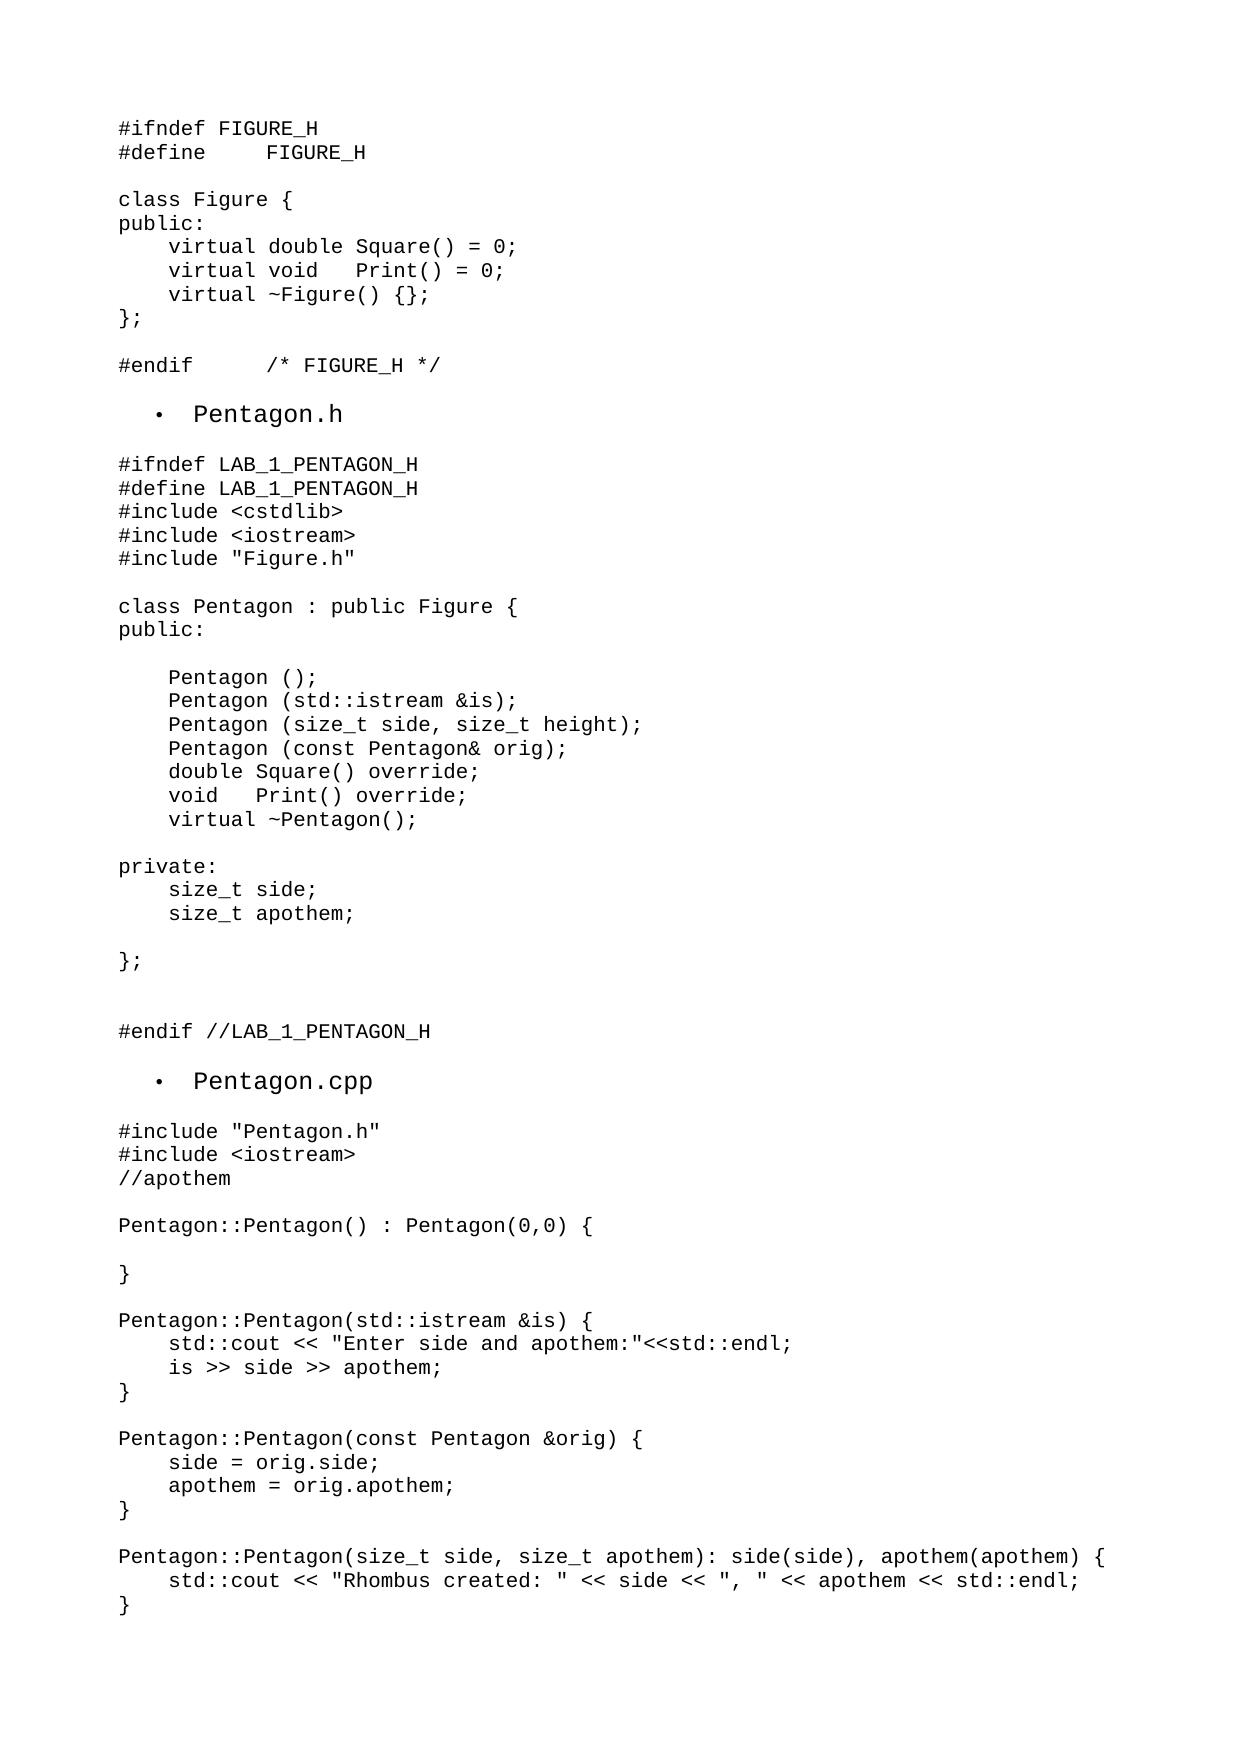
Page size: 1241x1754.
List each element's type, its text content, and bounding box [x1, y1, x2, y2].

text virtual ~Pentagon(); [118, 808, 1122, 832]
text Pentagon::Pentagon(size_t side, size_t apothem): side(side), apothem(apothem) { [118, 1546, 1122, 1570]
text class Figure { [118, 189, 1122, 213]
text private: [118, 856, 1122, 879]
text #include "Pentagon.h" [118, 1121, 1122, 1144]
text Pentagon (); [118, 667, 1122, 690]
text #include "Figure.h" [118, 548, 1122, 572]
text #include <iostream> [118, 1144, 1122, 1168]
text Pentagon (std::istream &is); [118, 690, 1122, 714]
text std::cout << "Enter side and apothem:"<<std::endl; [118, 1333, 1122, 1357]
text Pentagon (size_t side, size_t height); [118, 714, 1122, 738]
text double Square() override; [118, 761, 1122, 785]
text apothem = orig.apothem; [118, 1475, 1122, 1499]
text #include <iostream> [118, 525, 1122, 548]
text } [118, 1593, 1122, 1617]
text #define LAB_1_PENTAGON_H [118, 477, 1122, 501]
text Pentagon::Pentagon(std::istream &is) { [118, 1310, 1122, 1333]
text Pentagon::Pentagon() : Pentagon(0,0) { [118, 1215, 1122, 1239]
text void Print() override; [118, 785, 1122, 808]
text } [118, 1499, 1122, 1523]
text } [118, 1381, 1122, 1404]
text } [118, 1262, 1122, 1286]
text #define FIGURE_H [118, 142, 1122, 165]
text class Pentagon : public Figure { [118, 596, 1122, 619]
text virtual double Square() = 0; [118, 236, 1122, 260]
text virtual void Print() = 0; [118, 260, 1122, 284]
text #ifndef FIGURE_H [118, 118, 1122, 142]
text #endif /* FIGURE_H */ [118, 354, 1122, 378]
text Pentagon (const Pentagon& orig); [118, 738, 1122, 761]
text size_t apothem; [118, 903, 1122, 927]
text #include <cstdlib> [118, 501, 1122, 525]
list Pentagon.cpp [156, 1069, 1122, 1097]
text #ifndef LAB_1_PENTAGON_H [118, 454, 1122, 477]
text Pentagon::Pentagon(const Pentagon &orig) { [118, 1428, 1122, 1452]
list Pentagon.h [156, 402, 1122, 430]
text //apothem [118, 1168, 1122, 1192]
text is >> side >> apothem; [118, 1357, 1122, 1381]
text side = orig.side; [118, 1452, 1122, 1475]
text public: [118, 213, 1122, 236]
text #endif //LAB_1_PENTAGON_H [118, 1021, 1122, 1045]
text public: [118, 619, 1122, 643]
text size_t side; [118, 879, 1122, 903]
text virtual ~Figure() {}; [118, 284, 1122, 307]
text }; [118, 950, 1122, 974]
text std::cout << "Rhombus created: " << side << ", " << apothem << std::endl; [118, 1570, 1122, 1593]
text }; [118, 307, 1122, 331]
